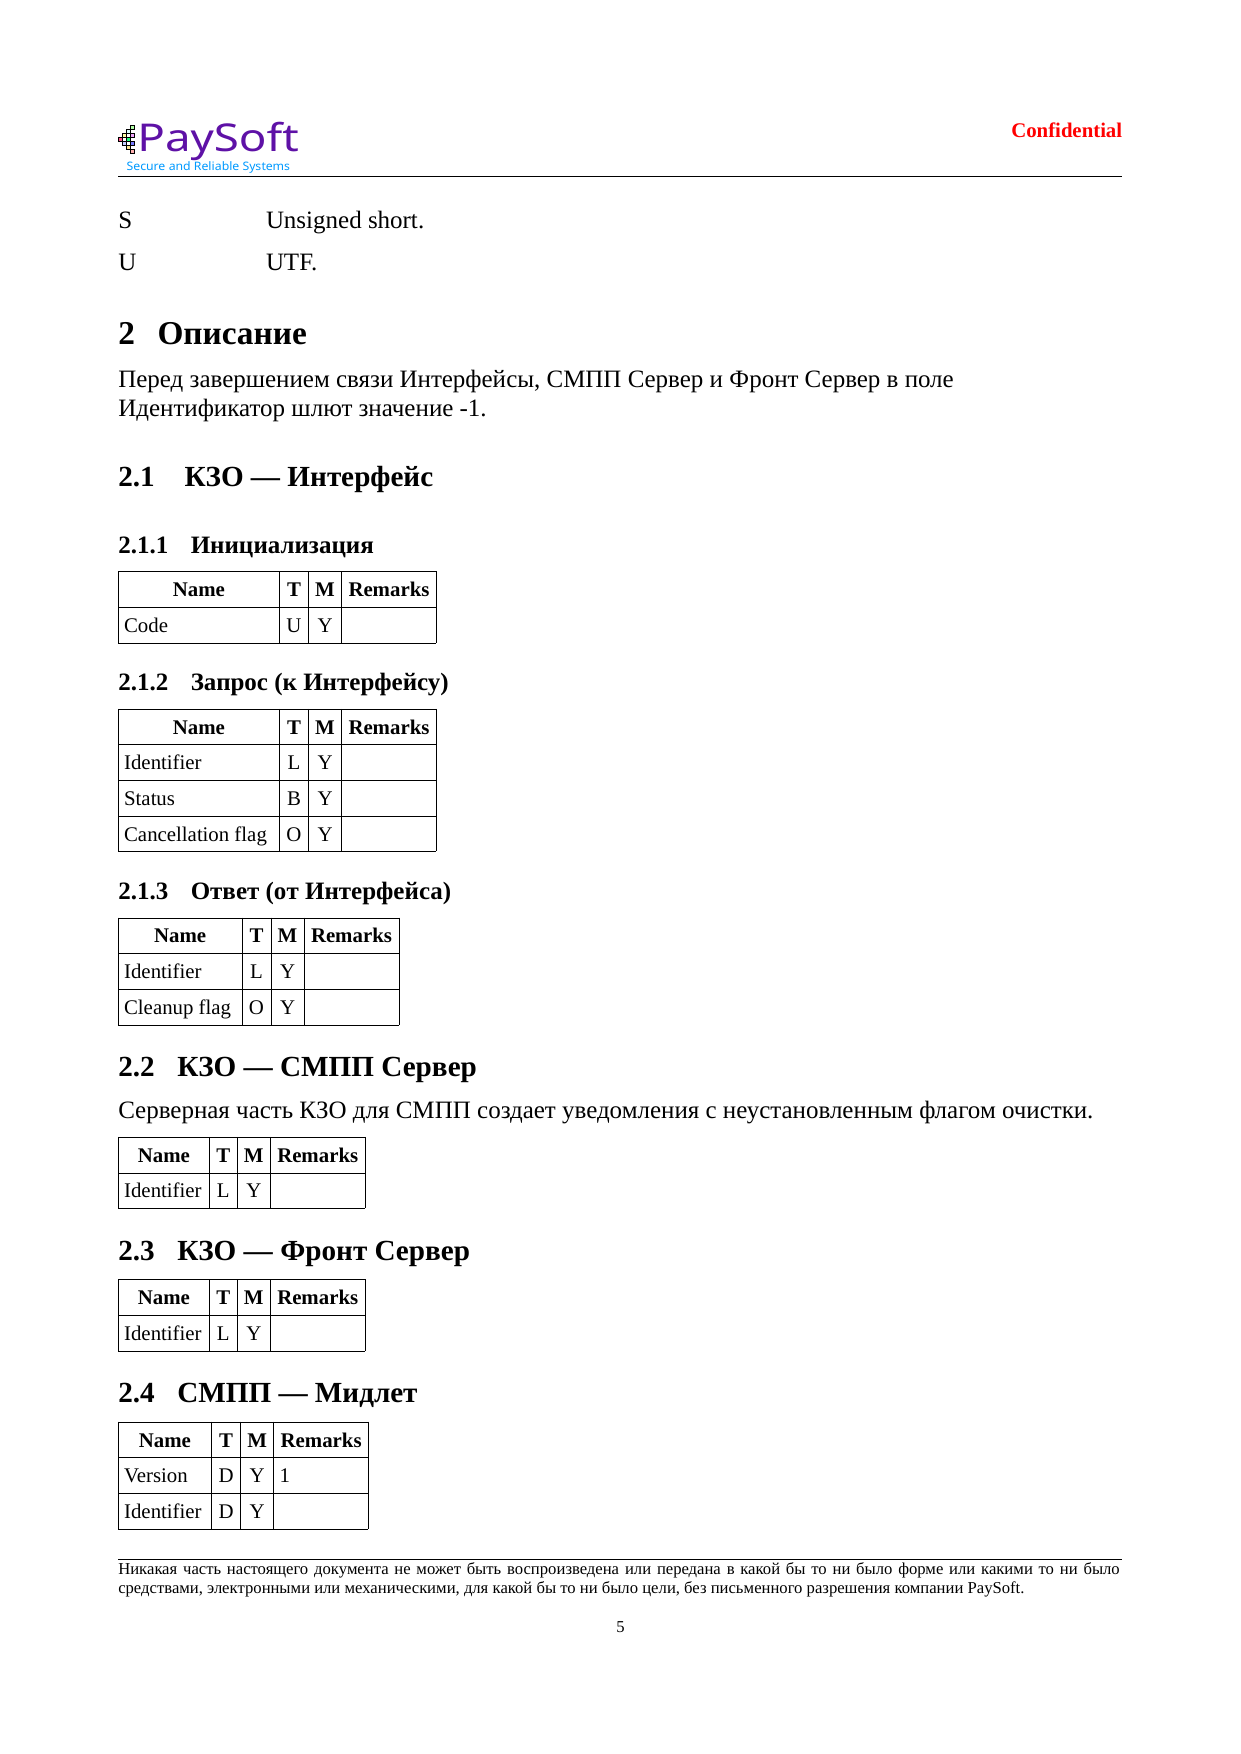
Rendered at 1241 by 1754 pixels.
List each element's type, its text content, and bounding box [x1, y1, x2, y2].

table_cell Y [272, 990, 304, 1024]
table_cell O [243, 990, 271, 1024]
table_header M [238, 1138, 270, 1172]
table_cell L [243, 954, 271, 989]
table_cell [274, 1494, 368, 1528]
table_cell Y [309, 817, 341, 851]
table_cell Cleanup flag [119, 990, 242, 1024]
table_header Name [119, 572, 279, 607]
table_header Remarks [305, 919, 399, 953]
table_cell L [210, 1174, 237, 1208]
table_cell Y [309, 745, 341, 780]
table_cell [271, 1174, 365, 1208]
subtitle КЗО — Интерфейс [118, 459, 1122, 492]
table_header M [241, 1423, 273, 1457]
table_cell Y [309, 781, 341, 816]
table_header M [309, 572, 341, 607]
table_cell [305, 954, 399, 989]
table_header M [272, 919, 304, 953]
table_cell Identifier [119, 745, 279, 780]
table_cell Identifier [119, 1494, 211, 1528]
table_header Remarks [342, 710, 436, 744]
table_cell Y [272, 954, 304, 989]
table_cell B [280, 781, 308, 816]
table_header Remarks [274, 1423, 368, 1457]
subtitle Инициализация [118, 530, 1122, 559]
table_cell Identifier [119, 1174, 209, 1208]
table_cell [271, 1316, 365, 1351]
table_cell Code [119, 608, 279, 642]
table_cell D [212, 1494, 240, 1528]
table_cell D [212, 1458, 240, 1493]
table_cell L [210, 1316, 237, 1351]
table_header T [243, 919, 271, 953]
table_cell Version [119, 1458, 211, 1493]
text Серверная часть КЗО для СМПП создает уведомления с неустановленным флагом очистки. [118, 1096, 1122, 1124]
table_header Remarks [342, 572, 436, 607]
table_header T [210, 1138, 237, 1172]
table_cell [342, 608, 436, 642]
table_header T [280, 710, 308, 744]
table_cell Identifier [119, 954, 242, 989]
table_header Name [119, 1423, 211, 1457]
table_cell Y [238, 1316, 270, 1351]
table_cell Y [241, 1458, 273, 1493]
table_header T [210, 1280, 237, 1315]
subtitle КЗО — Фронт Сервер [118, 1233, 1122, 1267]
table_cell 1 [274, 1458, 368, 1493]
text Перед завершением связи Интерфейсы, СМПП Сервер и Фронт Сервер в поле Идентификатор шлют значение -1. [118, 364, 1122, 421]
table_cell O [280, 817, 308, 851]
text S Unsigned short. [118, 206, 1122, 234]
subtitle Описание [118, 313, 1122, 351]
subtitle СМПП — Мидлет [118, 1376, 1122, 1409]
table_cell [342, 817, 436, 851]
table_header Name [119, 1280, 209, 1315]
table_cell Identifier [119, 1316, 209, 1351]
subtitle Ответ (от Интерфейса) [118, 876, 1122, 905]
table_cell [305, 990, 399, 1024]
subtitle КЗО — СМПП Сервер [118, 1049, 1122, 1083]
table_header Name [119, 710, 279, 744]
table_header Remarks [271, 1280, 365, 1315]
table_header Remarks [271, 1138, 365, 1172]
table_cell Y [241, 1494, 273, 1528]
table_header T [212, 1423, 240, 1457]
table_cell Status [119, 781, 279, 816]
table_header Name [119, 1138, 209, 1172]
table_header M [238, 1280, 270, 1315]
table_cell Y [238, 1174, 270, 1208]
text U UTF. [118, 247, 1122, 276]
table_cell L [280, 745, 308, 780]
table_cell Cancellation flag [119, 817, 279, 851]
table_cell [342, 745, 436, 780]
table_header Name [119, 919, 242, 953]
table_header M [309, 710, 341, 744]
subtitle Запрос (к Интерфейсу) [118, 667, 1122, 696]
table_header T [280, 572, 308, 607]
table_cell [342, 781, 436, 816]
table_cell Y [309, 608, 341, 642]
table_cell U [280, 608, 308, 642]
